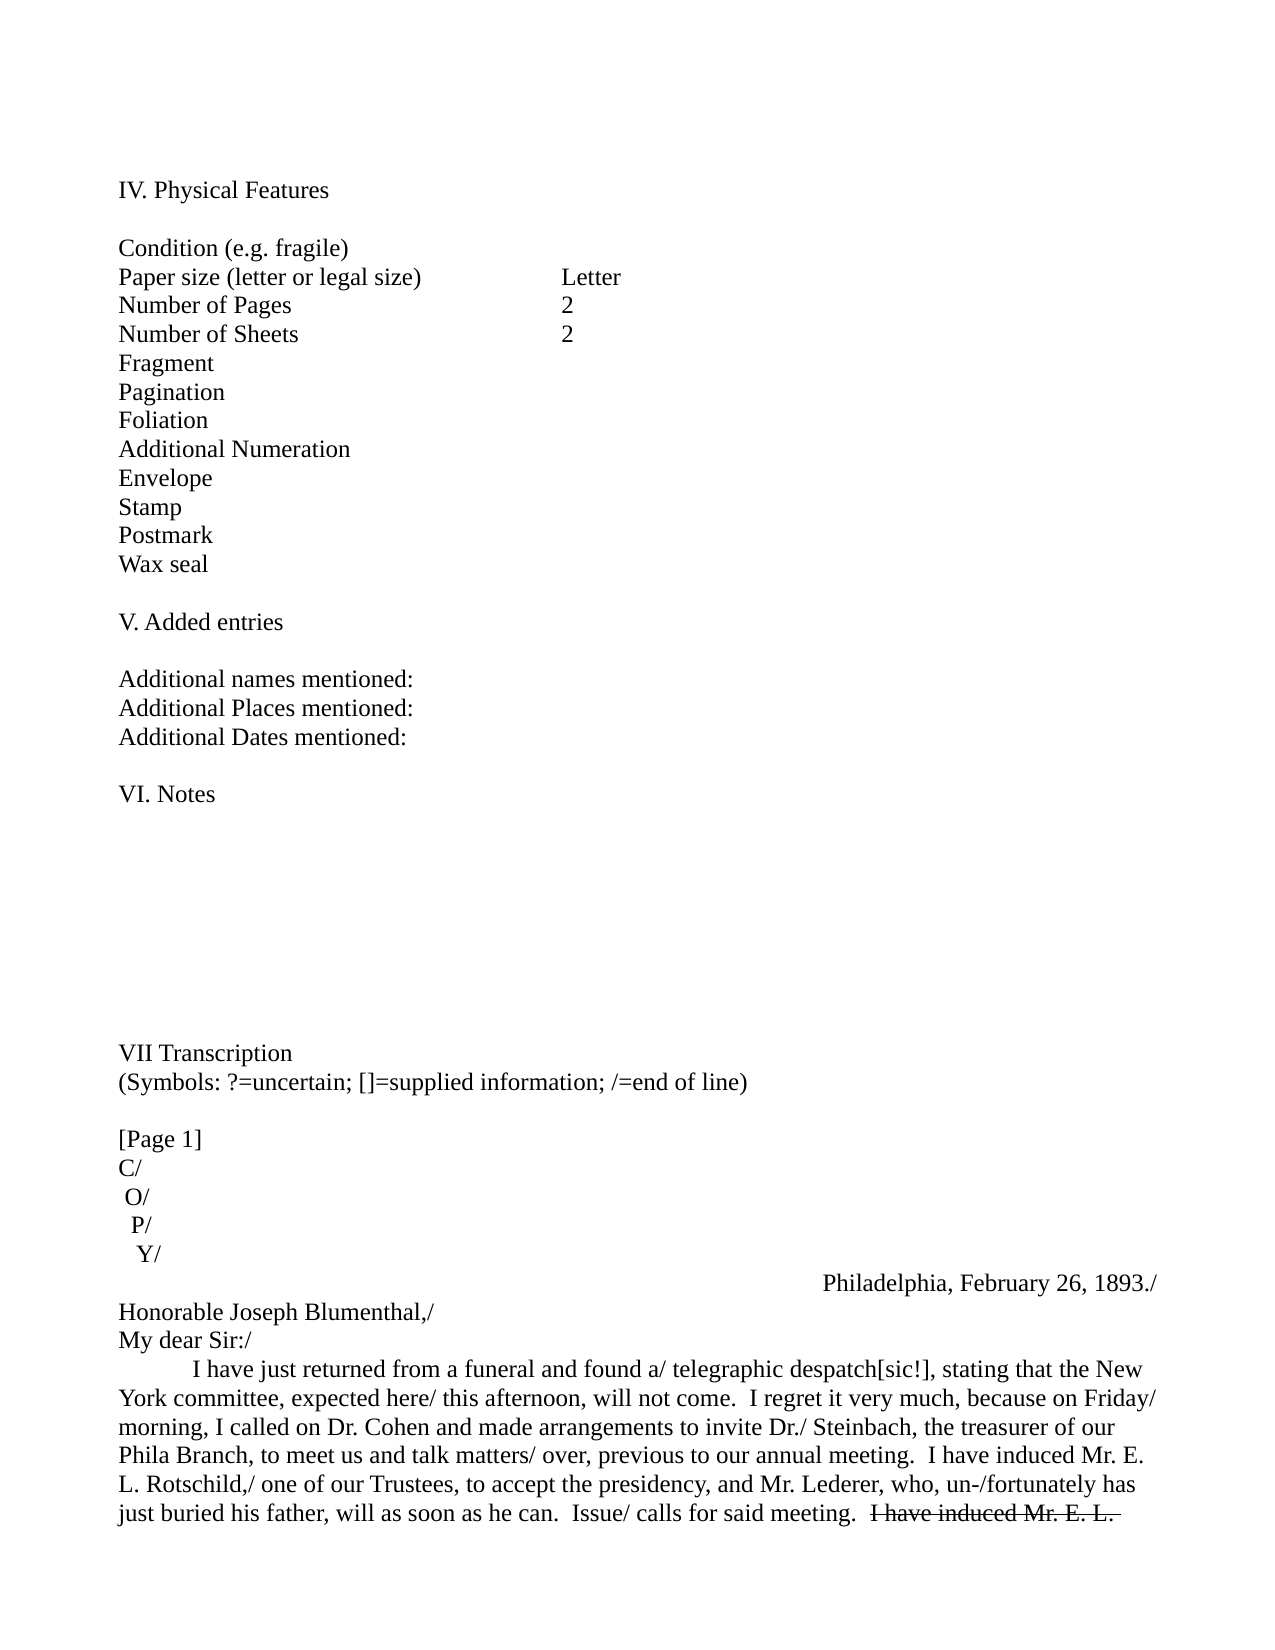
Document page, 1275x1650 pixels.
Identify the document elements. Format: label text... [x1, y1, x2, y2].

text V. Added entries [118, 607, 1157, 636]
text Foliation [118, 406, 1157, 434]
text Honorable Joseph Blumenthal,/ [118, 1297, 1157, 1326]
text [Page 1] [118, 1124, 1157, 1153]
text Additional names mentioned: [118, 664, 1157, 693]
text O/ [118, 1182, 1157, 1211]
text Additional Numeration [118, 434, 1157, 463]
text Fragment [118, 348, 1157, 377]
text I have just returned from a funeral and found a/ telegraphic despatch[sic!], stating that the New York committee, expected here/ this afternoon, will not come. I regret it very much, because on Friday/ morning, I called on Dr. Cohen and made arrangements to invite Dr./ Steinbach, the treasurer of our Phila Branch, to meet us and talk matters/ over, previous to our annual meeting. I have induced Mr. E. L. Rotschild,/ one of our Trustees, to accept the presidency, and Mr. Lederer, who, un-/fortunately has just buried his father, will as soon as he can. Issue/ calls for said meeting. I have induced Mr. E. L. [118, 1354, 1157, 1527]
text C/ [118, 1153, 1157, 1182]
text Stamp [118, 492, 1157, 521]
text Philadelphia, February 26, 1893./ [118, 1268, 1157, 1297]
text Envelope [118, 463, 1157, 492]
text P/ [118, 1211, 1157, 1239]
text Additional Dates mentioned: [118, 722, 1157, 751]
text IV. Physical Features [118, 176, 1157, 204]
text Condition (e.g. fragile) [118, 233, 1157, 262]
text Pagination [118, 377, 1157, 406]
text Postma rk [118, 521, 1157, 549]
text Number of Pages 2 [118, 291, 1157, 319]
text Paper size (letter or legal size) Letter [118, 262, 1157, 291]
text Number of Sheets 2 [118, 319, 1157, 348]
text My dear Sir:/ [118, 1326, 1157, 1354]
text (Symbols: ?=uncertain; []=supplied information; /=end of line) [118, 1067, 1157, 1096]
text Additional Places mentioned: [118, 693, 1157, 722]
text Y/ [118, 1239, 1157, 1268]
text VII Transcription [118, 1038, 1157, 1067]
text VI. Notes [118, 779, 1157, 808]
text Wax seal [118, 549, 1157, 578]
